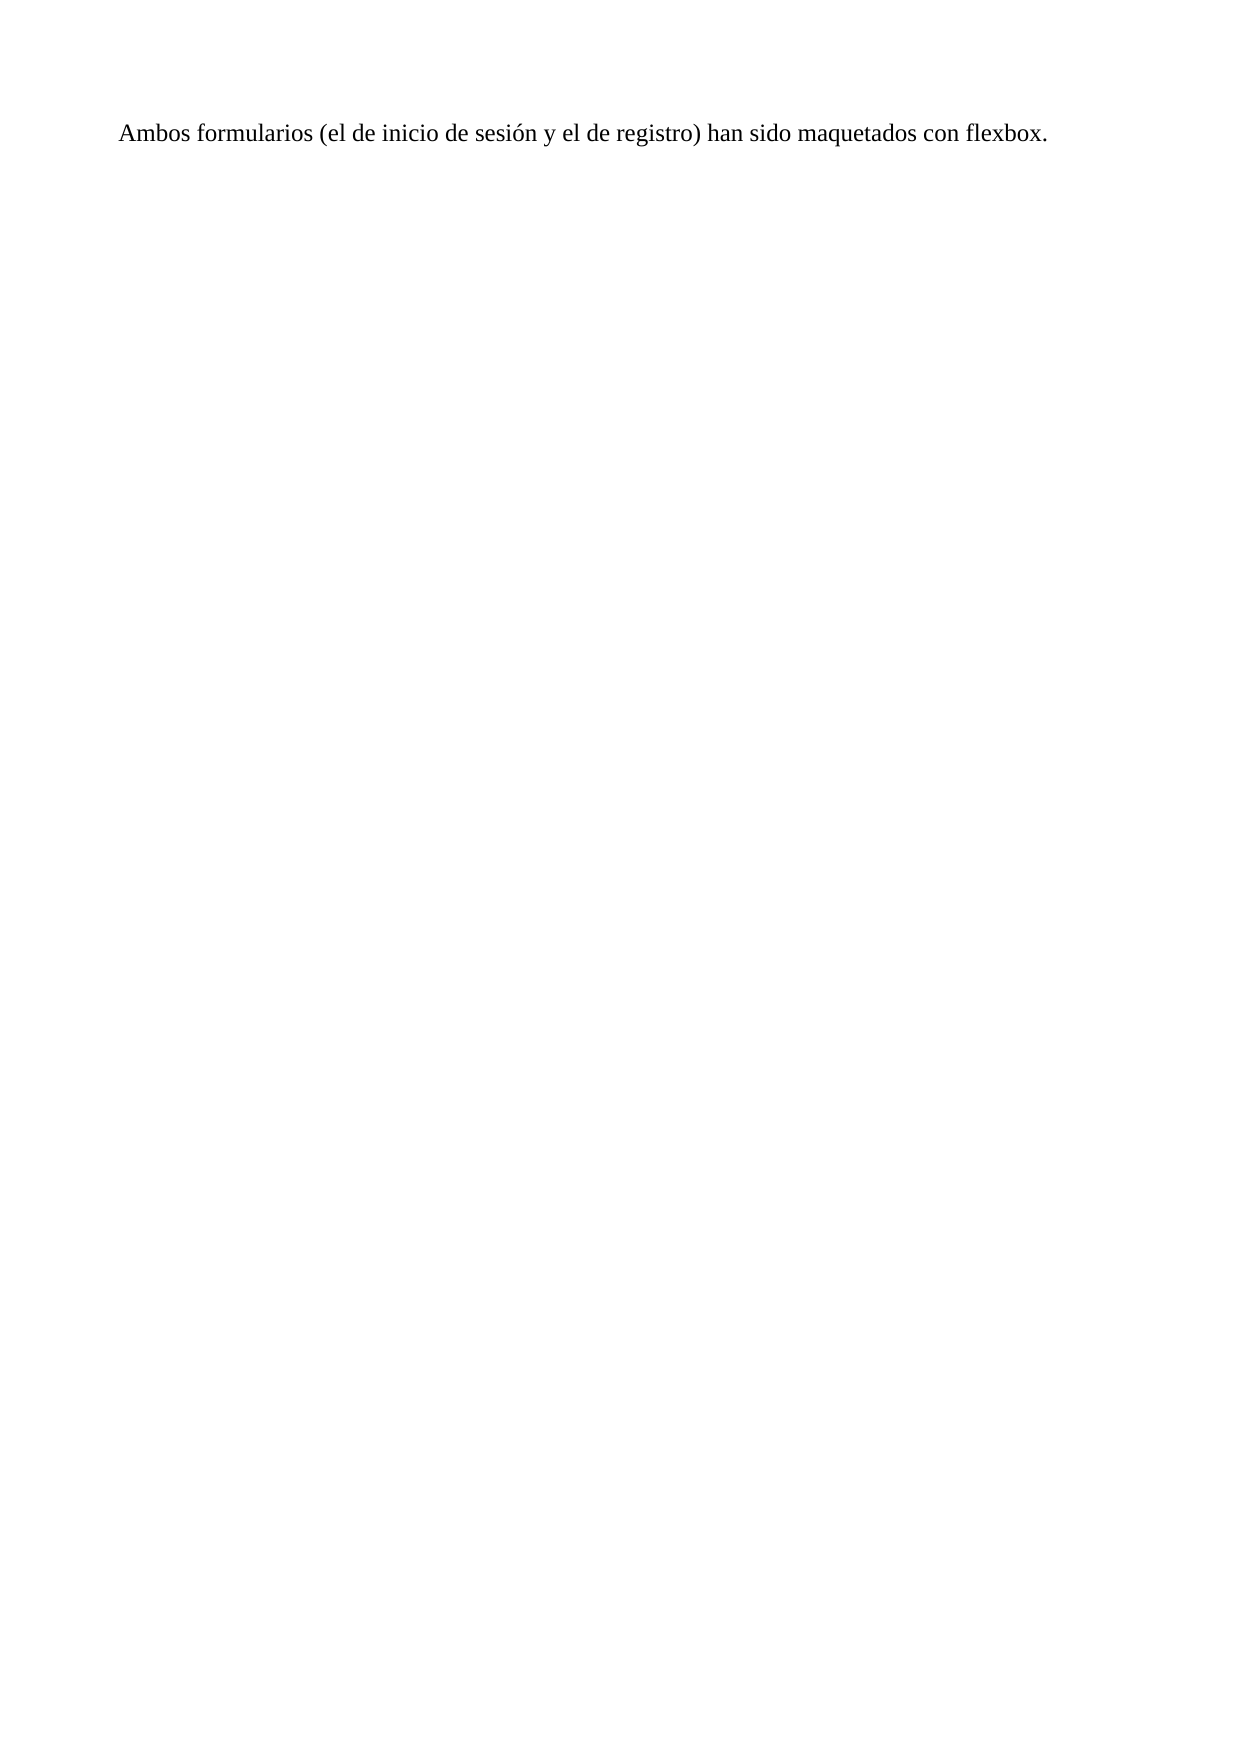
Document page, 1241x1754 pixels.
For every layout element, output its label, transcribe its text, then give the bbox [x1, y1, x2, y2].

text Ambos formularios (el de inicio de sesión y el de registro) han sido maquetados con flexbox. [118, 118, 1122, 147]
